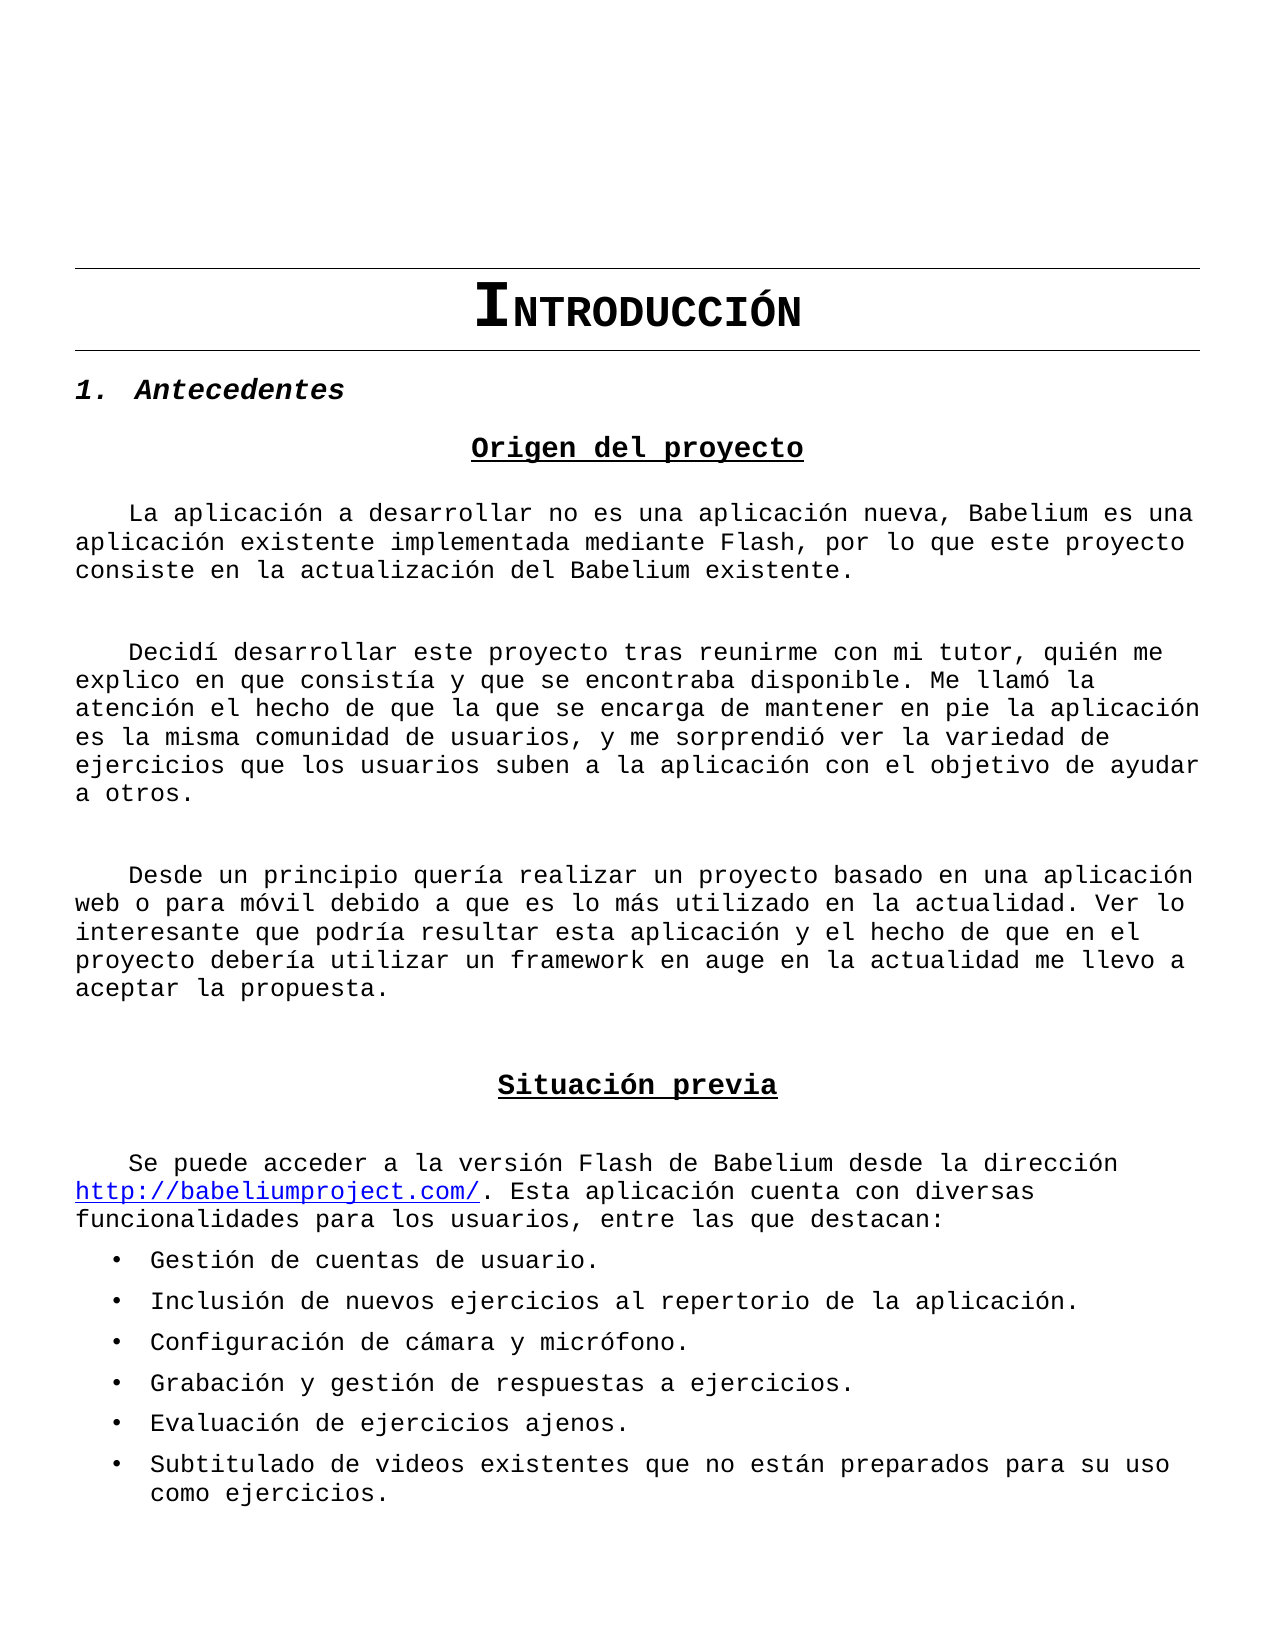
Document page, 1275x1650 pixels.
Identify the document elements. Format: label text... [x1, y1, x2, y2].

list Evaluación de ejercicios ajenos. [112, 1411, 1200, 1439]
list Gestión de cuentas de usuario. [112, 1248, 1200, 1276]
text Decidí desarrollar este proyecto tras reunirme con mi tutor, quién me explico en que consistía y que se encontraba disponible. Me llamó la atención el hecho de que la que se encarga de mantener en pie la aplicación es la misma comunidad de usuarios, y me sorprendió ver la variedad de ejercicios que los usuarios suben a la aplicación con el objetivo de ayudar a otros. [75, 639, 1200, 809]
list Grabación y gestión de respuestas a ejercicios. [112, 1370, 1200, 1398]
subtitle Introducción [75, 269, 1200, 350]
list Subtitulado de videos existentes que no están preparados para su uso como ejercicios. [112, 1452, 1200, 1508]
subtitle Origen del proyecto [75, 433, 1200, 466]
list Configuración de cámara y micrófono. [112, 1329, 1200, 1358]
text Se puede acceder a la versión Flash de Babelium desde la dirección http://babeliumproject.com/. Esta aplicación cuenta con diversas funcionalidades para los usuarios, entre las que destacan: [75, 1150, 1200, 1235]
text La aplicación a desarrollar no es una aplicación nueva, Babelium es una aplicación existente implementada mediante Flash, por lo que este proyecto consiste en la actualización del Babelium existente. [75, 501, 1200, 586]
subtitle Situación previa [75, 1070, 1200, 1103]
subtitle Antecedentes [75, 375, 1200, 408]
list Inclusión de nuevos ejercicios al repertorio de la aplicación. [112, 1288, 1200, 1317]
text Desde un principio quería realizar un proyecto basado en una aplicación web o para móvil debido a que es lo más utilizado en la actualidad. Ver lo interesante que podría resultar esta aplicación y el hecho de que en el proyecto debería utilizar un framework en auge en la actualidad me llevo a aceptar la propuesta. [75, 863, 1200, 1004]
